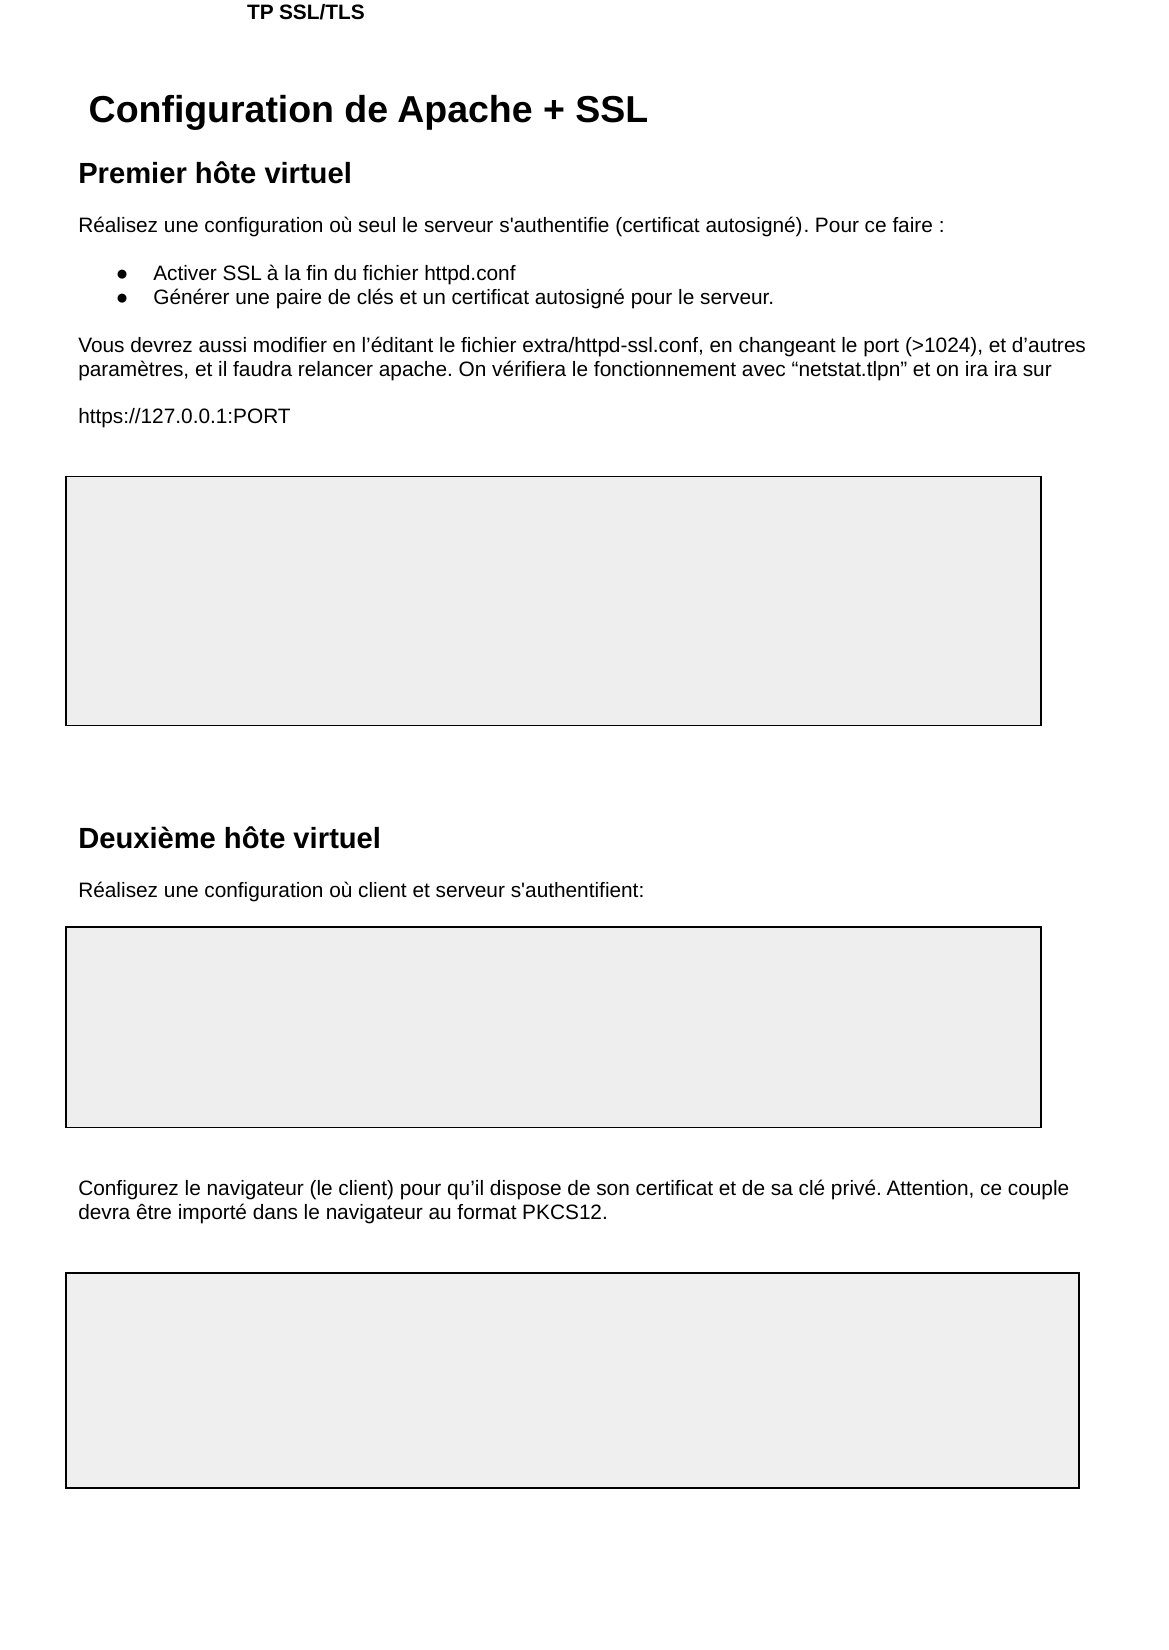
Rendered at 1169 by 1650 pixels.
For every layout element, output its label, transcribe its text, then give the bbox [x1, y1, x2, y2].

table_header [67, 1274, 1078, 1487]
text Réalisez une configuration où client et serveur s'authentifient: [78, 878, 1091, 902]
subtitle Configuration de Apache + SSL [78, 87, 1091, 131]
text Réalisez une configuration où seul le serveur s'authentifie (certificat autosigné). Pour ce faire : [78, 213, 1091, 237]
table_header [67, 477, 1040, 725]
subtitle Premier hôte virtuel [78, 156, 1091, 189]
text Vous devrez aussi modifier en l’éditant le fichier extra/httpd-ssl.conf, en changeant le port (>1024), et d’autres paramètres, et il faudra relancer apache. On vérifiera le fonctionnement avec “netstat.tlpn” et on ira ira sur [78, 332, 1091, 380]
text Configurez le navigateur (le client) pour qu’il dispose de son certificat et de sa clé privé. Attention, ce couple devra être importé dans le navigateur au format PKCS12. [78, 1176, 1091, 1224]
list Activer SSL à la fin du fichier httpd.conf [116, 261, 1091, 284]
table_header [67, 928, 1040, 1127]
subtitle Deuxième hôte virtuel [78, 821, 1091, 854]
text https://127.0.0.1:PORT [78, 404, 1091, 428]
list Générer une paire de clés et un certificat autosigné pour le serveur. [116, 284, 1091, 308]
